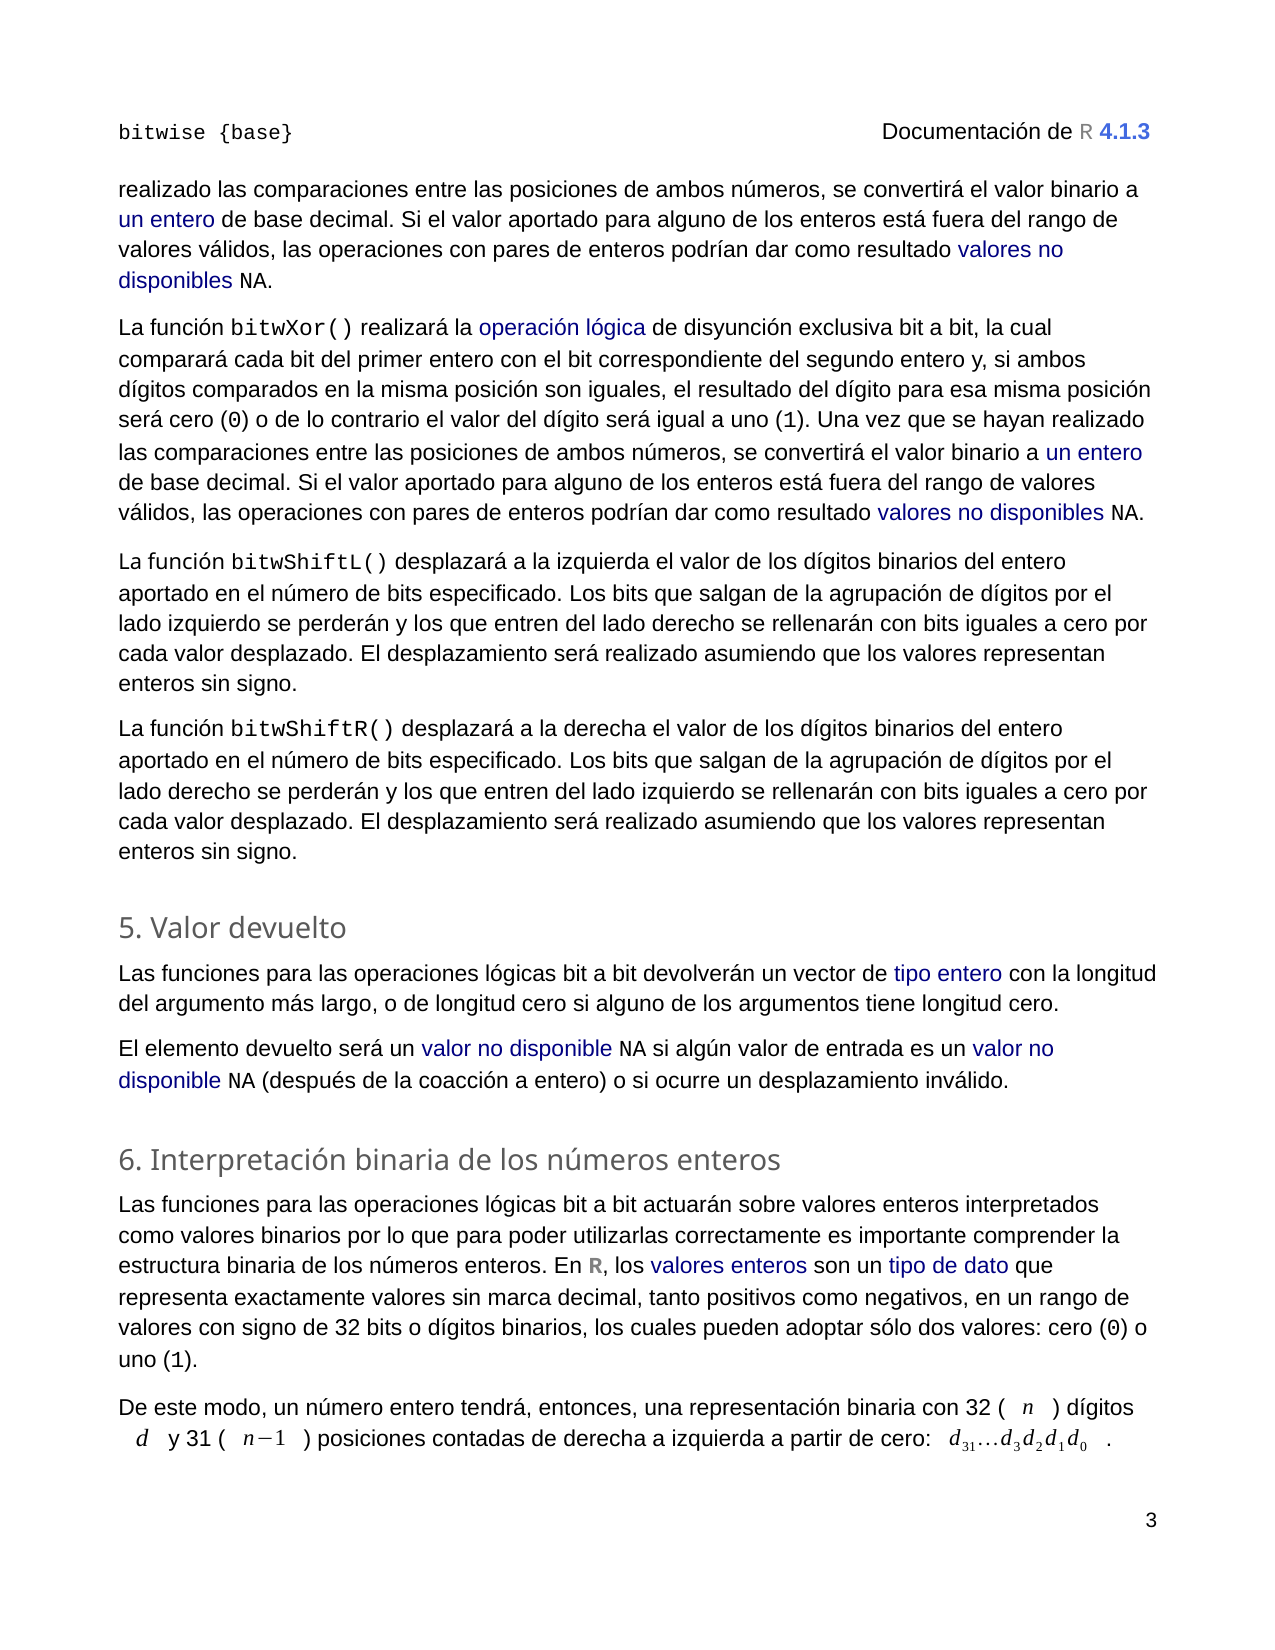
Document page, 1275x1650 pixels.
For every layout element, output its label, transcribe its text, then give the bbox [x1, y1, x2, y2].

text realizado las comparaciones entre las posiciones de ambos números, se convertirá el valor binario a un entero de base decimal. Si el valor aportado para alguno de los enteros está fuera del rango de valores válidos, las operaciones con pares de enteros podrían dar como resultado valores no disponibles NA. [118, 176, 1157, 295]
text La función bitwShiftL() desplazará a la izquierda el valor de los dígitos binarios del entero aportado en el número de bits especificado. Los bits que salgan de la agrupación de dígitos por el lado izquierdo se perderán y los que entren del lado derecho se rellenarán con bits iguales a cero por cada valor desplazado. El desplazamiento será realizado asumiendo que los valores representan enteros sin signo. [118, 546, 1157, 697]
text Las funciones para las operaciones lógicas bit a bit devolverán un vector de tipo entero con la longitud del argumento más largo, o de longitud cero si alguno de los argumentos tiene longitud cero. [118, 960, 1157, 1017]
text La función bitwShiftR() desplazará a la derecha el valor de los dígitos binarios del entero aportado en el número de bits especificado. Los bits que salgan de la agrupación de dígitos por el lado derecho se perderán y los que entren del lado izquierdo se rellenarán con bits iguales a cero por cada valor desplazado. El desplazamiento será realizado asumiendo que los valores representan enteros sin signo. [118, 715, 1157, 864]
text La función bitwXor() realizará la operación lógica de disyunción exclusiva bit a bit, la cual comparará cada bit del primer entero con el bit correspondiente del segundo entero y, si ambos dígitos comparados en la misma posición son iguales, el resultado del dígito para esa misma posición será cero (0) o de lo contrario el valor del dígito será igual a uno (1). Una vez que se hayan realizado las comparaciones entre las posiciones de ambos números, se convertirá el valor binario a un entero de base decimal. Si el valor aportado para alguno de los enteros está fuera del rango de valores válidos, las operaciones con pares de enteros podrían dar como resultado valores no disponibles NA. [118, 314, 1157, 527]
subtitle 6. Interpretación binaria de los números enteros [118, 1139, 1157, 1179]
text El elemento devuelto será un valor no disponible NA si algún valor de entrada es un valor no disponible NA (después de la coacción a entero) o si ocurre un desplazamiento inválido. [118, 1035, 1157, 1096]
subtitle 5. Valor devuelto [118, 908, 1157, 947]
text Las funciones para las operaciones lógicas bit a bit actuarán sobre valores enteros interpretados como valores binarios por lo que para poder utilizarlas correctamente es importante comprender la estructura binaria de los números enteros. En R, los valores enteros son un tipo de dato que representa exactamente valores sin marca decimal, tanto positivos como negativos, en un rango de valores con signo de 32 bits o dígitos binarios, los cuales pueden adoptar sólo dos valores: cero (0) o uno (1). [118, 1191, 1157, 1375]
text De este modo, un número entero tendrá, entonces, una representación binaria con 32 () dígitosy 31 () posiciones contadas de derecha a izquierda a partir de cero:. Debido a que los enteros en R pueden adoptar valores positivos y negativos, el dígito 32 () se destinará a almacenar el valor del signo y será conocido como el bit o banderín de signo. Así, en el dígito, el cero ( 0 ) se usará para marcar a los números mayores o iguales a cero y el uno ( 1 ) para marcar a los números negativos. Como el banderín de signo ocupa un dígito completo, habrá sólo 31 posiciones disponibles para almacenar los dígitos binarios del entero (). En consecuencia, el rango de representación binaria de enteros irá dea. La adición y sustracción de una unidad (+1,−1) en los límites del intervalo se explica por la inclusión del 0 y el conteo a partir de este número. [118, 1393, 1157, 1454]
